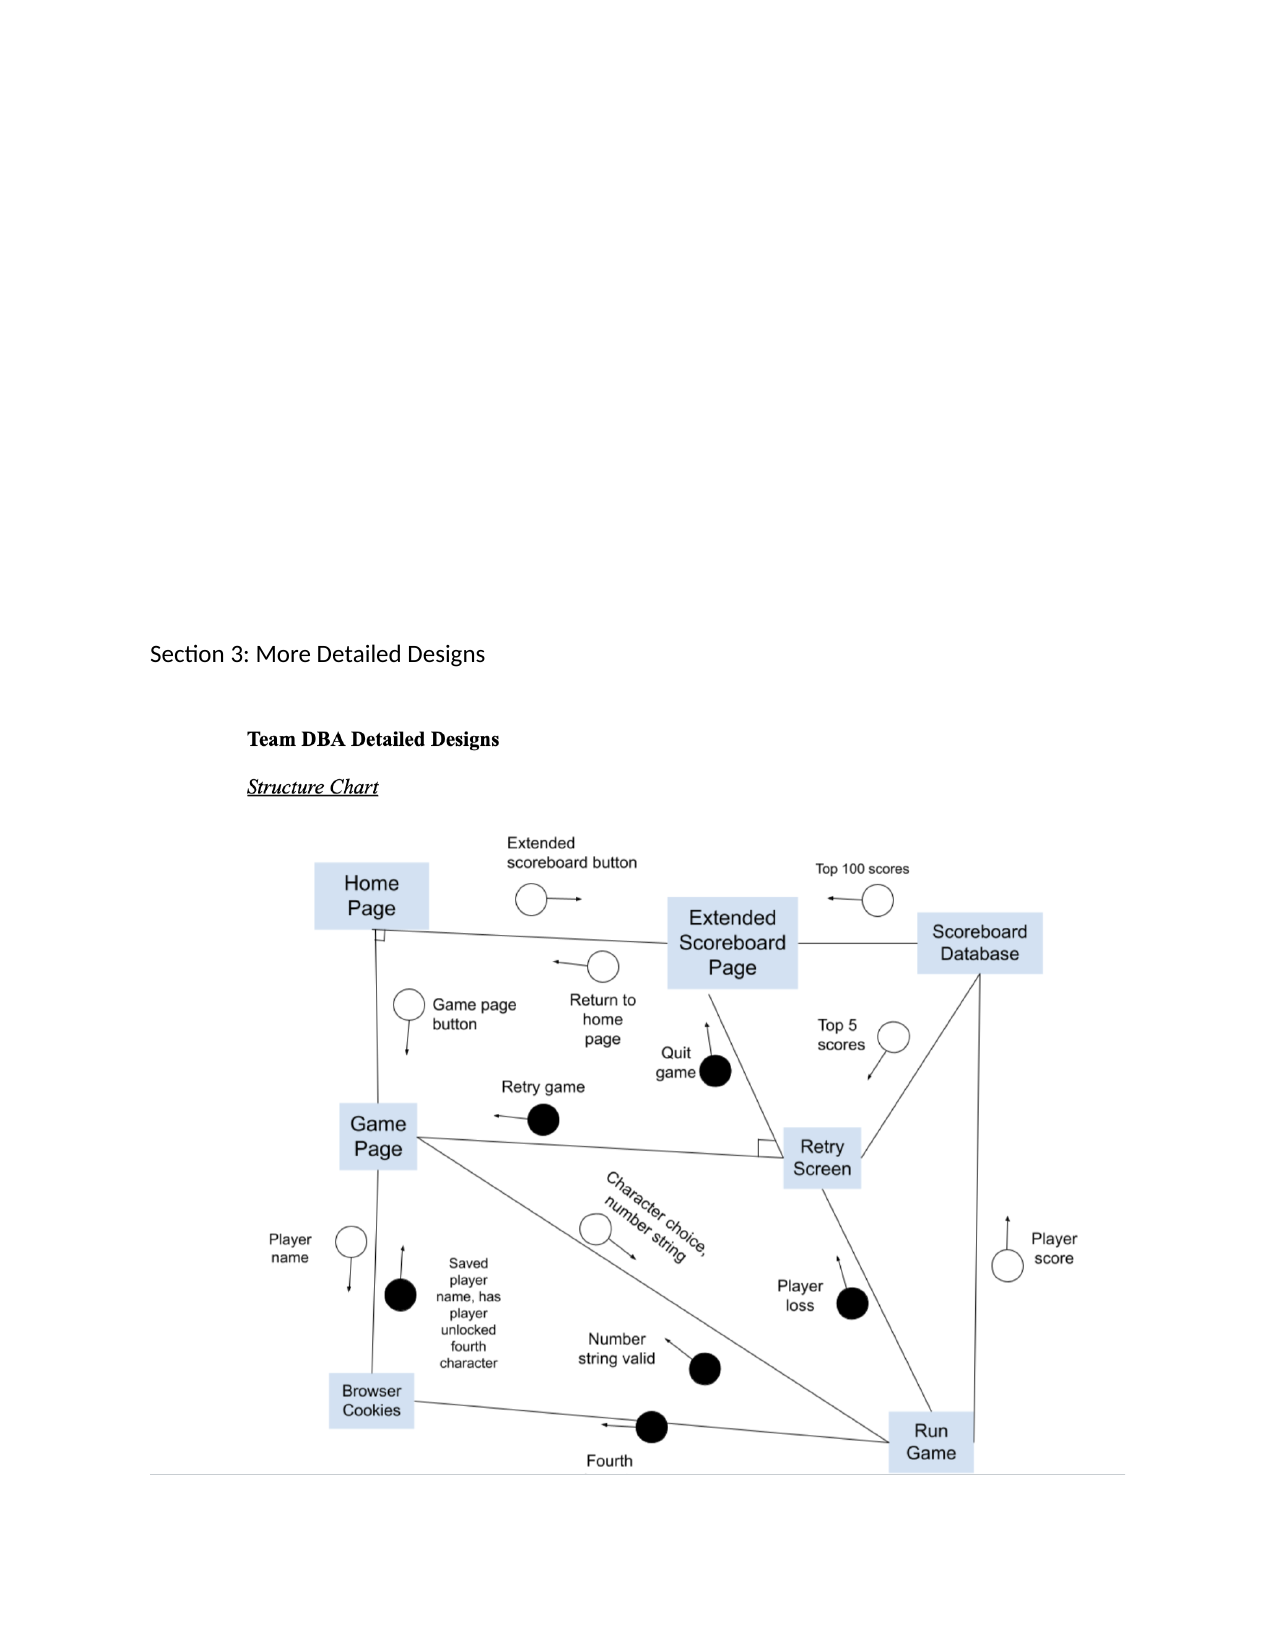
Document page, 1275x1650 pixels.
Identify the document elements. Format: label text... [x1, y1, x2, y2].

text Section 3: More Detailed Designs [150, 638, 1125, 669]
picture [150, 699, 1125, 1476]
